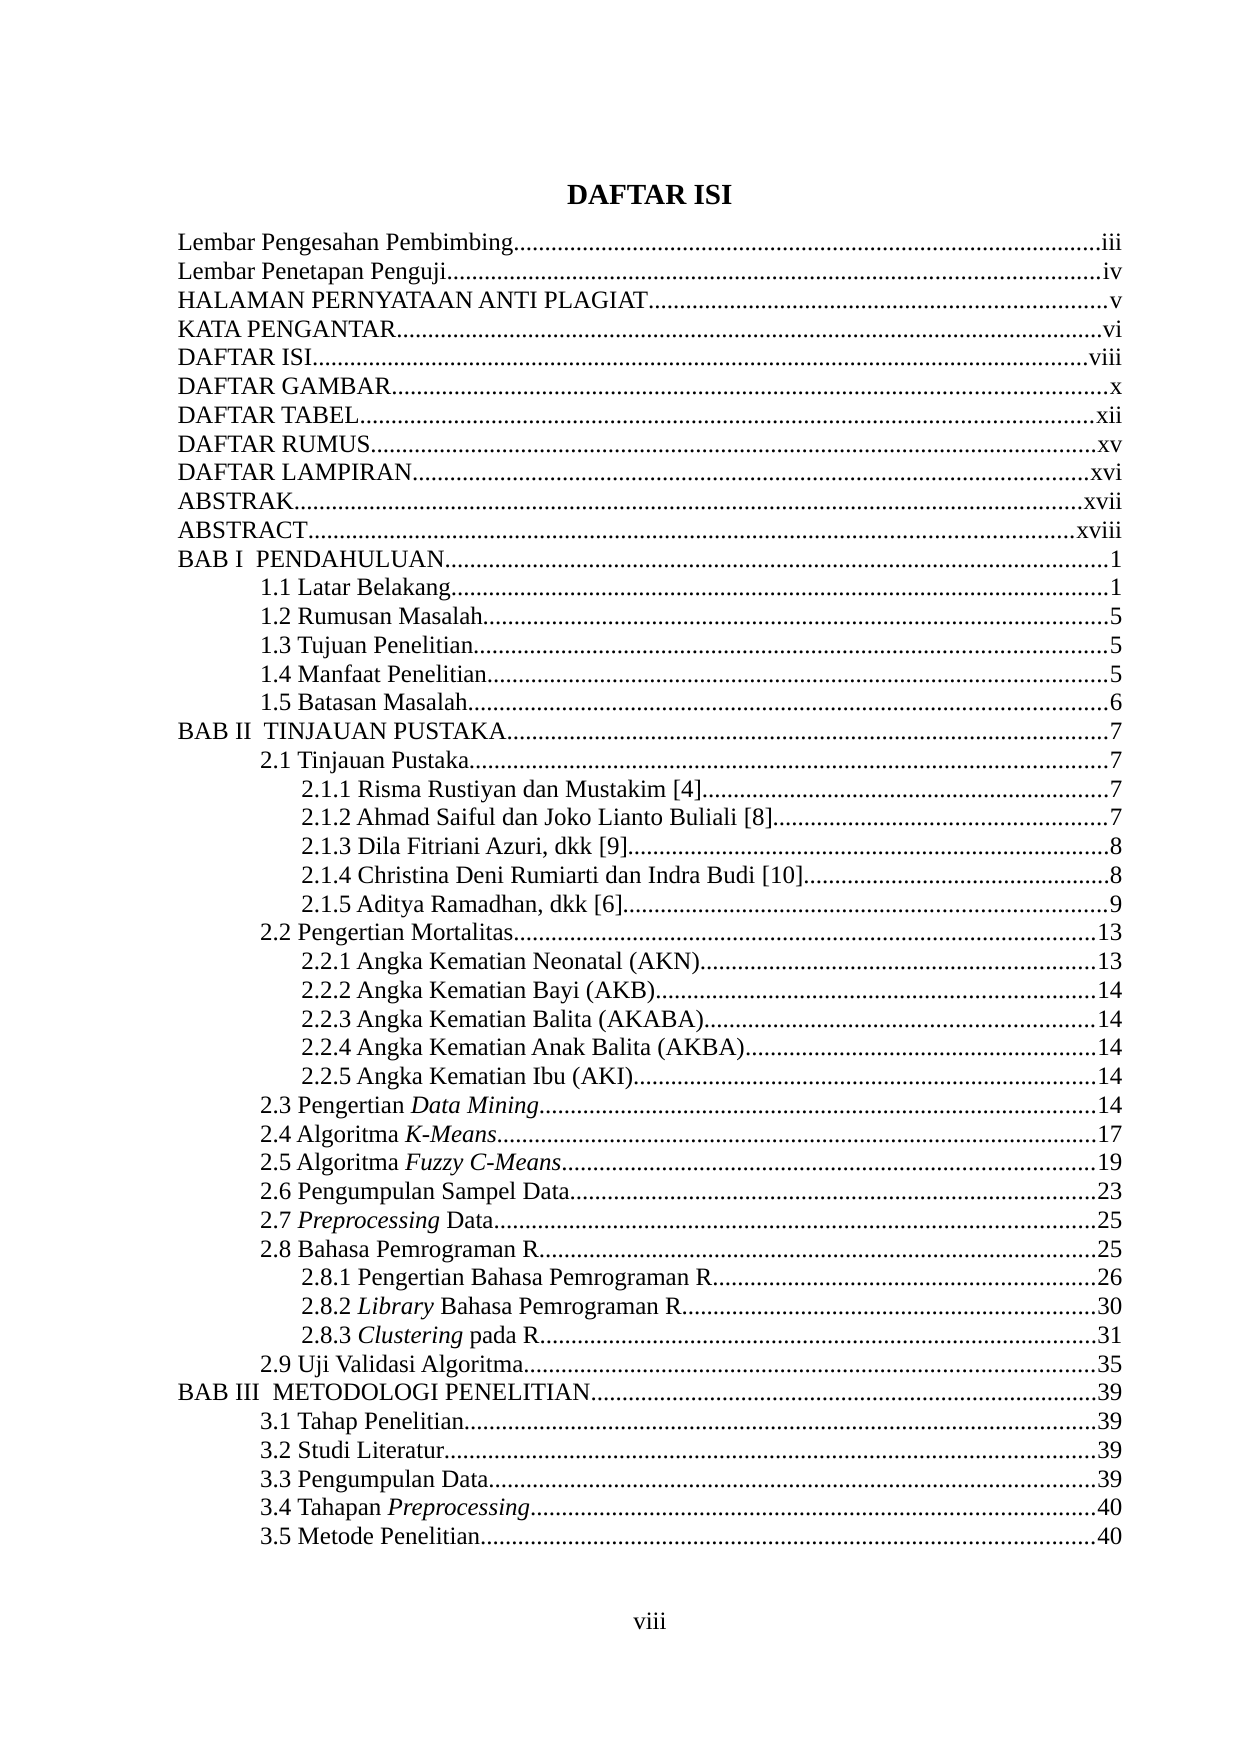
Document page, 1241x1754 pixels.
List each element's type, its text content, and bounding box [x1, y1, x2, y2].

text BAB II TINJAUAN PUSTAKA 7 [177, 716, 1122, 745]
text 3.5 Metode Penelitian 40 [260, 1521, 1122, 1550]
text 2.9 Uji Validasi Algoritma 35 [260, 1349, 1122, 1377]
text 1.4 Manfaat Penelitian 5 [260, 659, 1122, 687]
text DAFTAR LAMPIRAN xvi [177, 457, 1122, 486]
text 2.1 Tinjauan Pustaka 7 [260, 745, 1122, 774]
text 2.3 Pengertian Data Mining 14 [260, 1090, 1122, 1119]
text 2.2 Pengertian Mortalitas 13 [260, 917, 1122, 946]
text 2.6 Pengumpulan Sampel Data 23 [260, 1176, 1122, 1205]
text 1.2 Rumusan Masalah 5 [260, 601, 1122, 630]
text 3.4 Tahapan Preprocessing 40 [260, 1492, 1122, 1521]
subtitle DAFTAR ISI [177, 177, 1122, 211]
text 2.2.3 Angka Kematian Balita (AKABA) 14 [301, 1004, 1122, 1032]
text 2.4 Algoritma K-Means 17 [260, 1119, 1122, 1147]
text ABSTRACT xviii [177, 515, 1122, 544]
text Lembar Penetapan Penguji iv [177, 256, 1122, 285]
text ABSTRAK xvii [177, 486, 1122, 515]
text BAB III METODOLOGI PENELITIAN 39 [177, 1377, 1122, 1406]
text 2.2.4 Angka Kematian Anak Balita (AKBA) 14 [301, 1032, 1122, 1061]
text 1.5 Batasan Masalah 6 [260, 687, 1122, 716]
text 2.1.3 Dila Fitriani Azuri, dkk [9]⁠ 8 [301, 831, 1122, 860]
text 1.3 Tujuan Penelitian 5 [260, 630, 1122, 659]
text 2.2.5 Angka Kematian Ibu (AKI) 14 [301, 1061, 1122, 1090]
text DAFTAR RUMUS xv [177, 429, 1122, 457]
text 2.1.1 Risma Rustiyan dan Mustakim [4]⁠ 7 [301, 774, 1122, 802]
text BAB I PENDAHULUAN 1 [177, 544, 1122, 572]
text 2.5 Algoritma Fuzzy C-Means 19 [260, 1147, 1122, 1176]
text 2.8.2 Library Bahasa Pemrograman R 30 [301, 1291, 1122, 1320]
text KATA PENGANTAR vi [177, 314, 1122, 342]
text 3.1 Tahap Penelitian 39 [260, 1406, 1122, 1435]
text 2.2.2 Angka Kematian Bayi (AKB) 14 [301, 975, 1122, 1004]
text DAFTAR ISI viii [177, 342, 1122, 371]
text 1.1 Latar Belakang 1 [260, 572, 1122, 601]
text DAFTAR TABEL xii [177, 400, 1122, 429]
text 2.8.1 Pengertian Bahasa Pemrograman R 26 [301, 1262, 1122, 1291]
text 2.8.3 Clustering pada R 31 [301, 1320, 1122, 1349]
text 2.2.1 Angka Kematian Neonatal (AKN) 13 [301, 946, 1122, 975]
text 2.7 Preprocessing Data 25 [260, 1205, 1122, 1234]
text 2.8 Bahasa Pemrograman R 25 [260, 1234, 1122, 1262]
text 3.3 Pengumpulan Data 39 [260, 1464, 1122, 1492]
text 3.2 Studi Literatur 39 [260, 1435, 1122, 1464]
text HALAMAN PERNYATAAN ANTI PLAGIAT v [177, 285, 1122, 314]
text 2.1.2 Ahmad Saiful dan Joko Lianto Buliali [8]⁠ 7 [301, 802, 1122, 831]
text 2.1.4 Christina Deni Rumiarti dan Indra Budi [10]⁠ 8 [301, 860, 1122, 889]
text 2.1.5 Aditya Ramadhan, dkk [6]⁠ 9 [301, 889, 1122, 917]
text Lembar Pengesahan Pembimbing iii [177, 227, 1122, 256]
text DAFTAR GAMBAR x [177, 371, 1122, 400]
